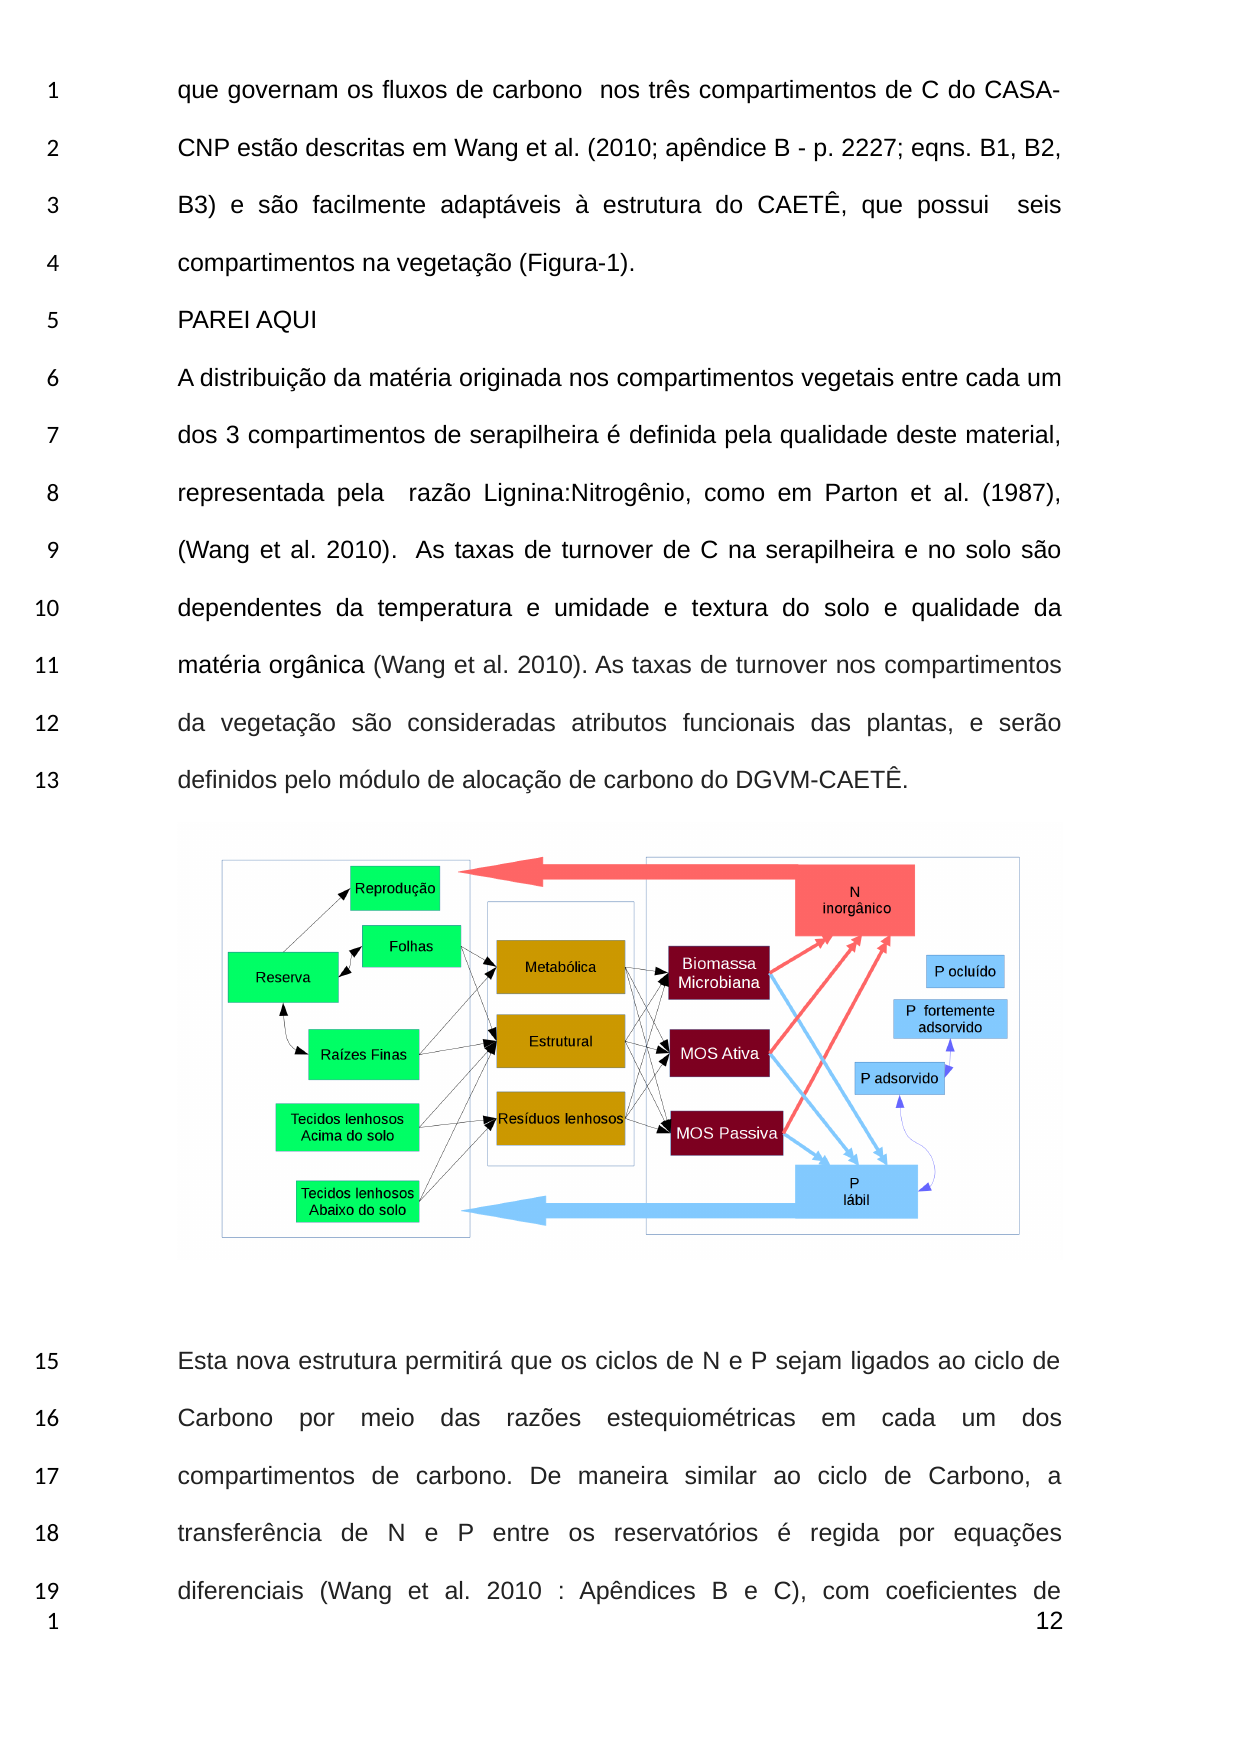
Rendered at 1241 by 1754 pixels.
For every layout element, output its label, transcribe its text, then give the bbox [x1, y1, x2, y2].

text A distribuição da matéria originada nos compartimentos vegetais entre cada um dos 3 compartimentos de serapilheira é definida pela qualidade deste material, representada pela razão Lignina:Nitrogênio, como em Parton et al. (1987), (Wang et al. 2010)⁠. As taxas de turnover de C na serapilheira e no solo são dependentes da temperatura e umidade e textura do solo e qualidade da matéria orgânica (Wang et al. 2010). As taxas de turnover nos compartimentos da vegetação são consideradas atributos funcionais das plantas, e serão definidos pelo módulo de alocação de carbono do DGVM-CAETÊ. [177, 362, 1063, 794]
picture [177, 822, 1063, 1260]
text PAREI AQUI [177, 305, 1063, 334]
text que governam os fluxos de carbono nos três compartimentos de C do CASA-CNP estão descritas em Wang et al. (2010; apêndice B - p. 2227; eqns. B1, B2, B3) e são facilmente adaptáveis à estrutura do CAETÊ, que possui seis compartimentos na vegetação (Figura-1). [177, 75, 1063, 276]
text Esta nova estrutura permitirá que os ciclos de N e P sejam ligados ao ciclo de Carbono por meio das razões estequiométricas em cada um dos compartimentos de carbono. De maneira similar ao ciclo de Carbono, a transferência de N e P entre os reservatórios é regida por equações diferenciais (Wang et al. 2010 : Apêndices B e C), com coeficientes de [177, 1346, 1063, 1604]
